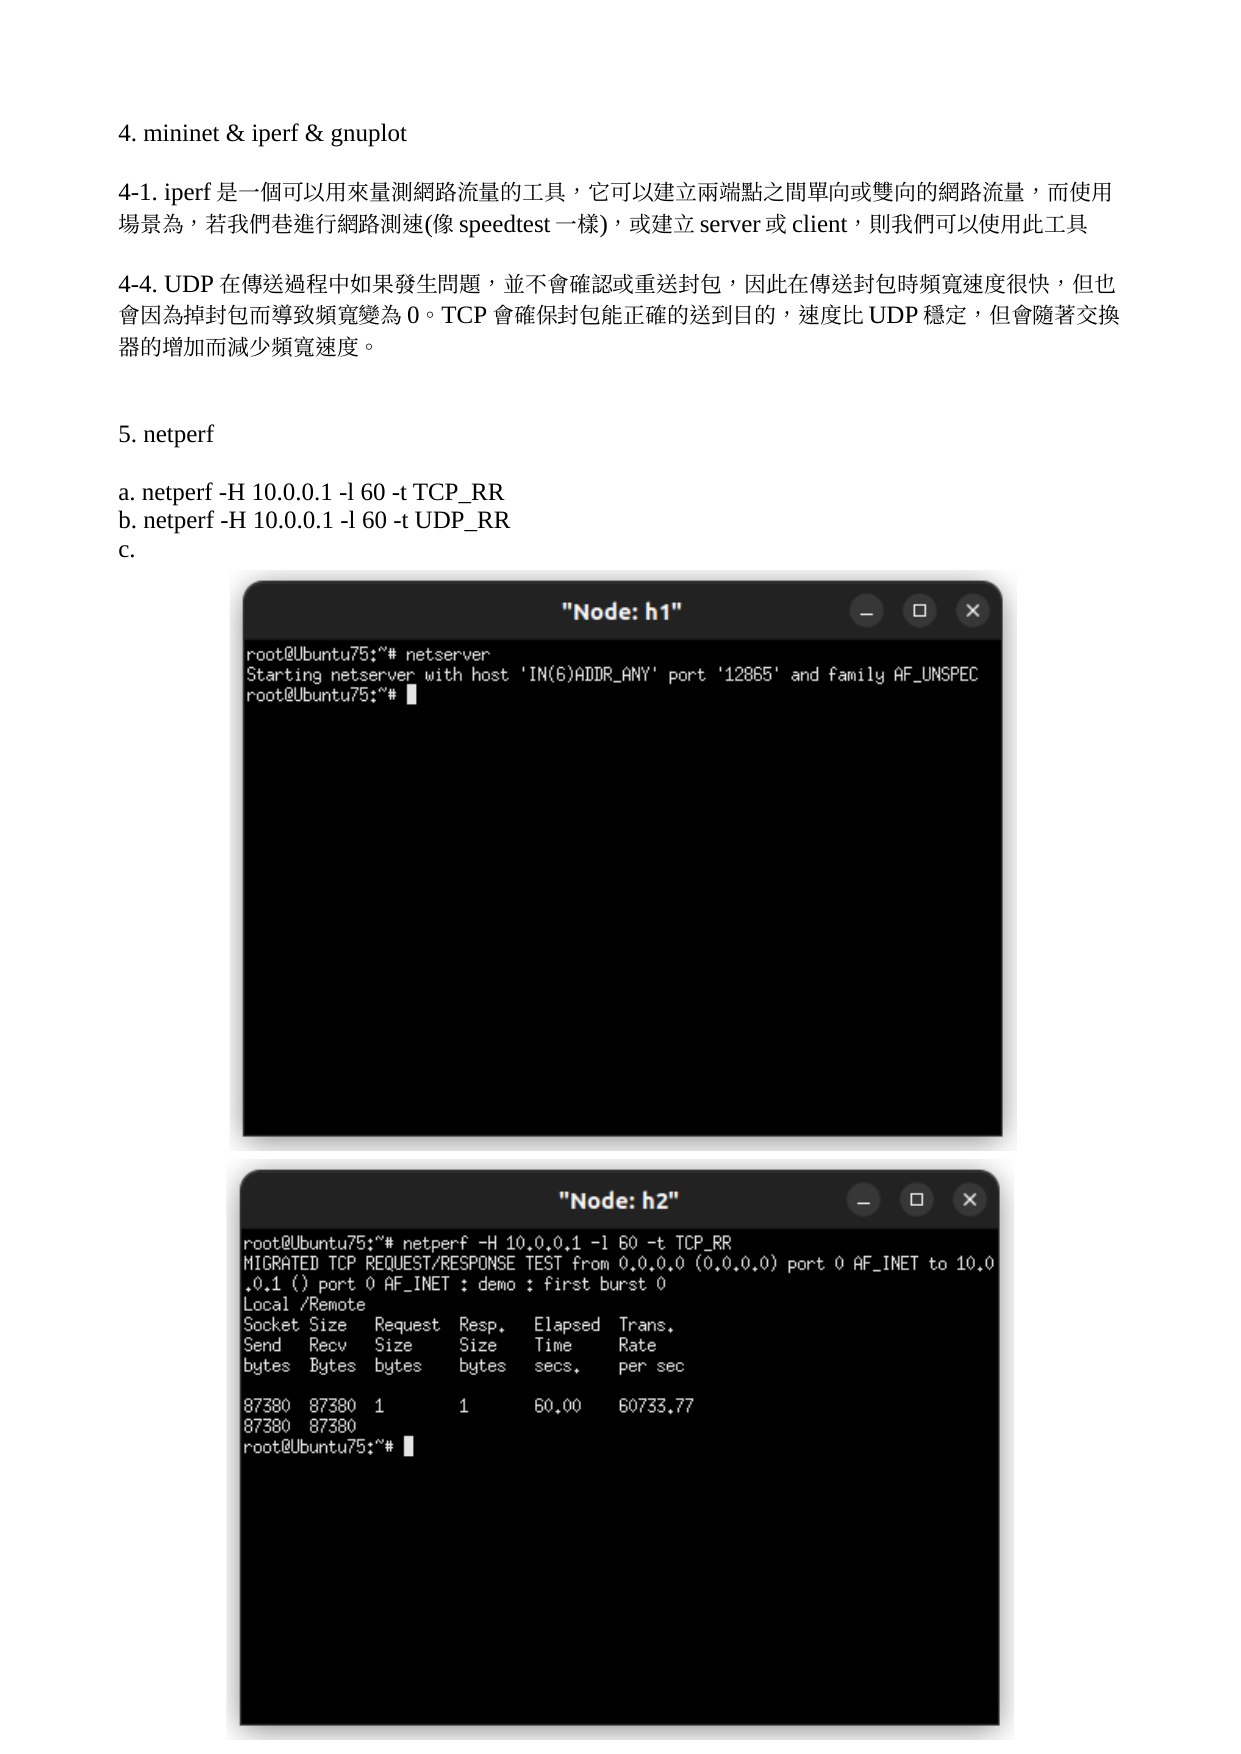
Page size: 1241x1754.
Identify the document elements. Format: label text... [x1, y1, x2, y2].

picture [226, 1159, 1014, 1740]
text 5. netperf [118, 419, 1122, 448]
text 4. mininet & iperf & gnuplot [118, 118, 1122, 147]
text 4-1. iperf是一個可以用來量測網路流量的工具，它可以建立兩端點之間單向或雙向的網路流量，而使用場景為，若我們巷進行網路測速(像speedtest一樣)，或建立server或client，則我們可以使用此工具 [118, 176, 1122, 238]
text 4-4. UDP在傳送過程中如果發生問題，並不會確認或重送封包，因此在傳送封包時頻寬速度很快，但也會因為掉封包而導致頻寬變為0。TCP會確保封包能正確的送到目的，速度比UDP穩定，但會隨著交換器的增加而減少頻寬速度。 [118, 267, 1122, 362]
text b. netperf -H 10.0.0.1 -l 60 -t UDP_RR [118, 505, 1122, 534]
text c. [118, 534, 1122, 563]
text a. netperf -H 10.0.0.1 -l 60 -t TCP_RR [118, 477, 1122, 505]
picture [229, 570, 1017, 1151]
